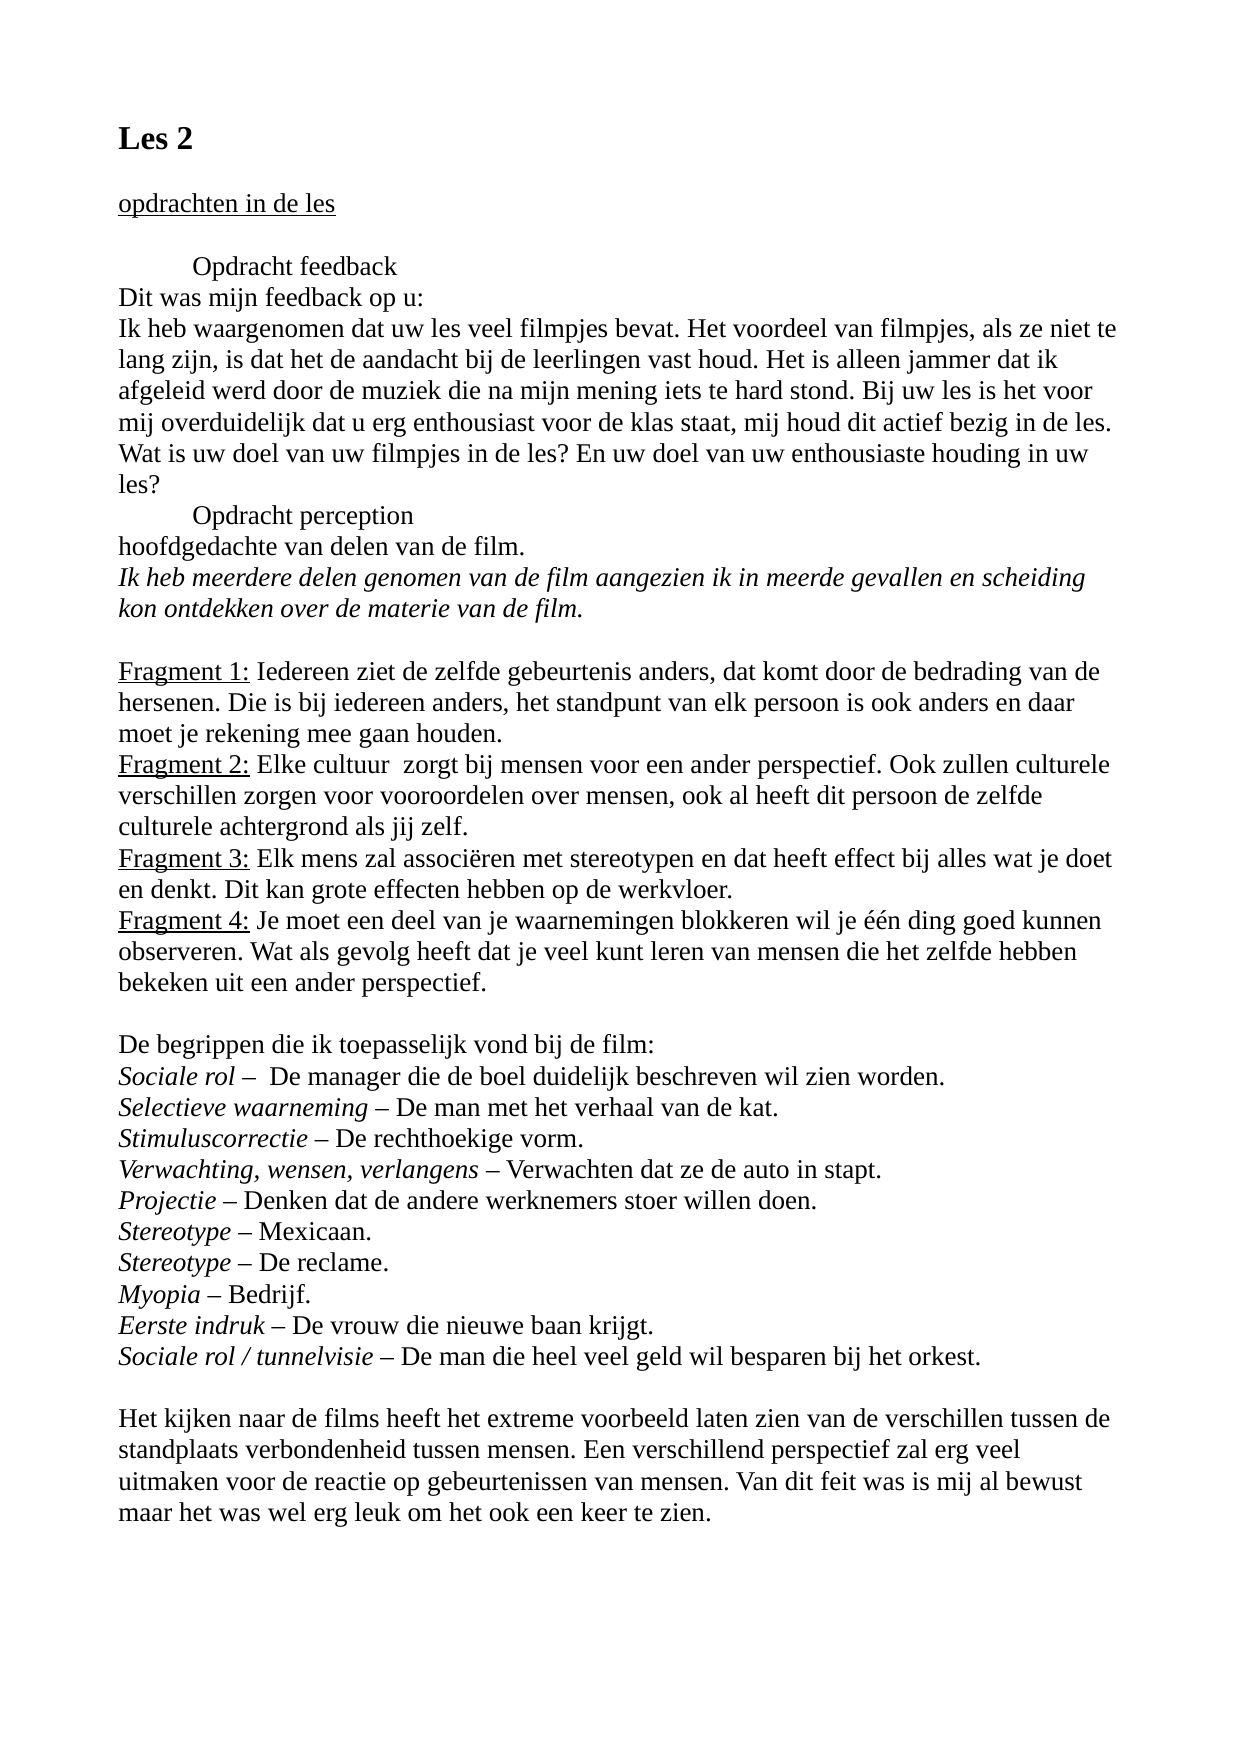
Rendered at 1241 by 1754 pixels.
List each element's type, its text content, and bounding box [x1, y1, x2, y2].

text Fragment 2: Elke cultuur zorgt bij mensen voor een ander perspectief. Ook zullen culturele verschillen zorgen voor vooroordelen over mensen, ook al heeft dit persoon de zelfde culturele achtergrond als jij zelf. [118, 748, 1122, 842]
text Projectie – Denken dat de andere werknemers stoer willen doen. [118, 1184, 1122, 1215]
text Dit was mijn feedback op u: [118, 281, 1122, 312]
text Stereotype – De reclame. [118, 1247, 1122, 1278]
text Sociale rol / tunnelvisie – De man die heel veel geld wil besparen bij het orkest. [118, 1340, 1122, 1371]
text Het kijken naar de films heeft het extreme voorbeeld laten zien van de verschillen tussen de standplaats verbondenheid tussen mensen. Een verschillend perspectief zal erg veel uitmaken voor de reactie op gebeurtenissen van mensen. Van dit feit was is mij al bewust maar het was wel erg leuk om het ook een keer te zien. [118, 1402, 1122, 1527]
text Selectieve waarneming – De man met het verhaal van de kat. [118, 1091, 1122, 1122]
text Opdracht perception [118, 499, 1122, 530]
text Fragment 3: Elk mens zal associëren met stereotypen en dat heeft effect bij alles wat je doet en denkt. Dit kan grote effecten hebben op de werkvloer. [118, 842, 1122, 904]
text Stimuluscorrectie – De rechthoekige vorm. [118, 1122, 1122, 1153]
text Fragment 4: Je moet een deel van je waarnemingen blokkeren wil je één ding goed kunnen observeren. Wat als gevolg heeft dat je veel kunt leren van mensen die het zelfde hebben bekeken uit een ander perspectief. [118, 904, 1122, 997]
text hoofdgedachte van delen van de film. [118, 530, 1122, 561]
text opdrachten in de les [118, 188, 1122, 219]
text Ik heb waargenomen dat uw les veel filmpjes bevat. Het voordeel van filmpjes, als ze niet te lang zijn, is dat het de aandacht bij de leerlingen vast houd. Het is alleen jammer dat ik afgeleid werd door de muziek die na mijn mening iets te hard stond. Bij uw les is het voor mij overduidelijk dat u erg enthousiast voor de klas staat, mij houd dit actief bezig in de les. [118, 312, 1122, 437]
text Sociale rol – De manager die de boel duidelijk beschreven wil zien worden. [118, 1060, 1122, 1091]
text Stereotype – Mexicaan. [118, 1215, 1122, 1247]
text Opdracht feedback [118, 250, 1122, 281]
text Wat is uw doel van uw filmpjes in de les? En uw doel van uw enthousiaste houding in uw les? [118, 437, 1122, 499]
text Myopia – Bedrijf. [118, 1278, 1122, 1309]
text Ik heb meerdere delen genomen van de film aangezien ik in meerde gevallen en scheiding kon ontdekken over de materie van de film. [118, 561, 1122, 624]
text Verwachting, wensen, verlangens – Verwachten dat ze de auto in stapt. [118, 1153, 1122, 1184]
text De begrippen die ik toepasselijk vond bij de film: [118, 1028, 1122, 1060]
text Fragment 1: Iedereen ziet de zelfde gebeurtenis anders, dat komt door de bedrading van de hersenen. Die is bij iedereen anders, het standpunt van elk persoon is ook anders en daar moet je rekening mee gaan houden. [118, 655, 1122, 748]
text Les 2 [118, 118, 1122, 156]
text Eerste indruk – De vrouw die nieuwe baan krijgt. [118, 1309, 1122, 1340]
